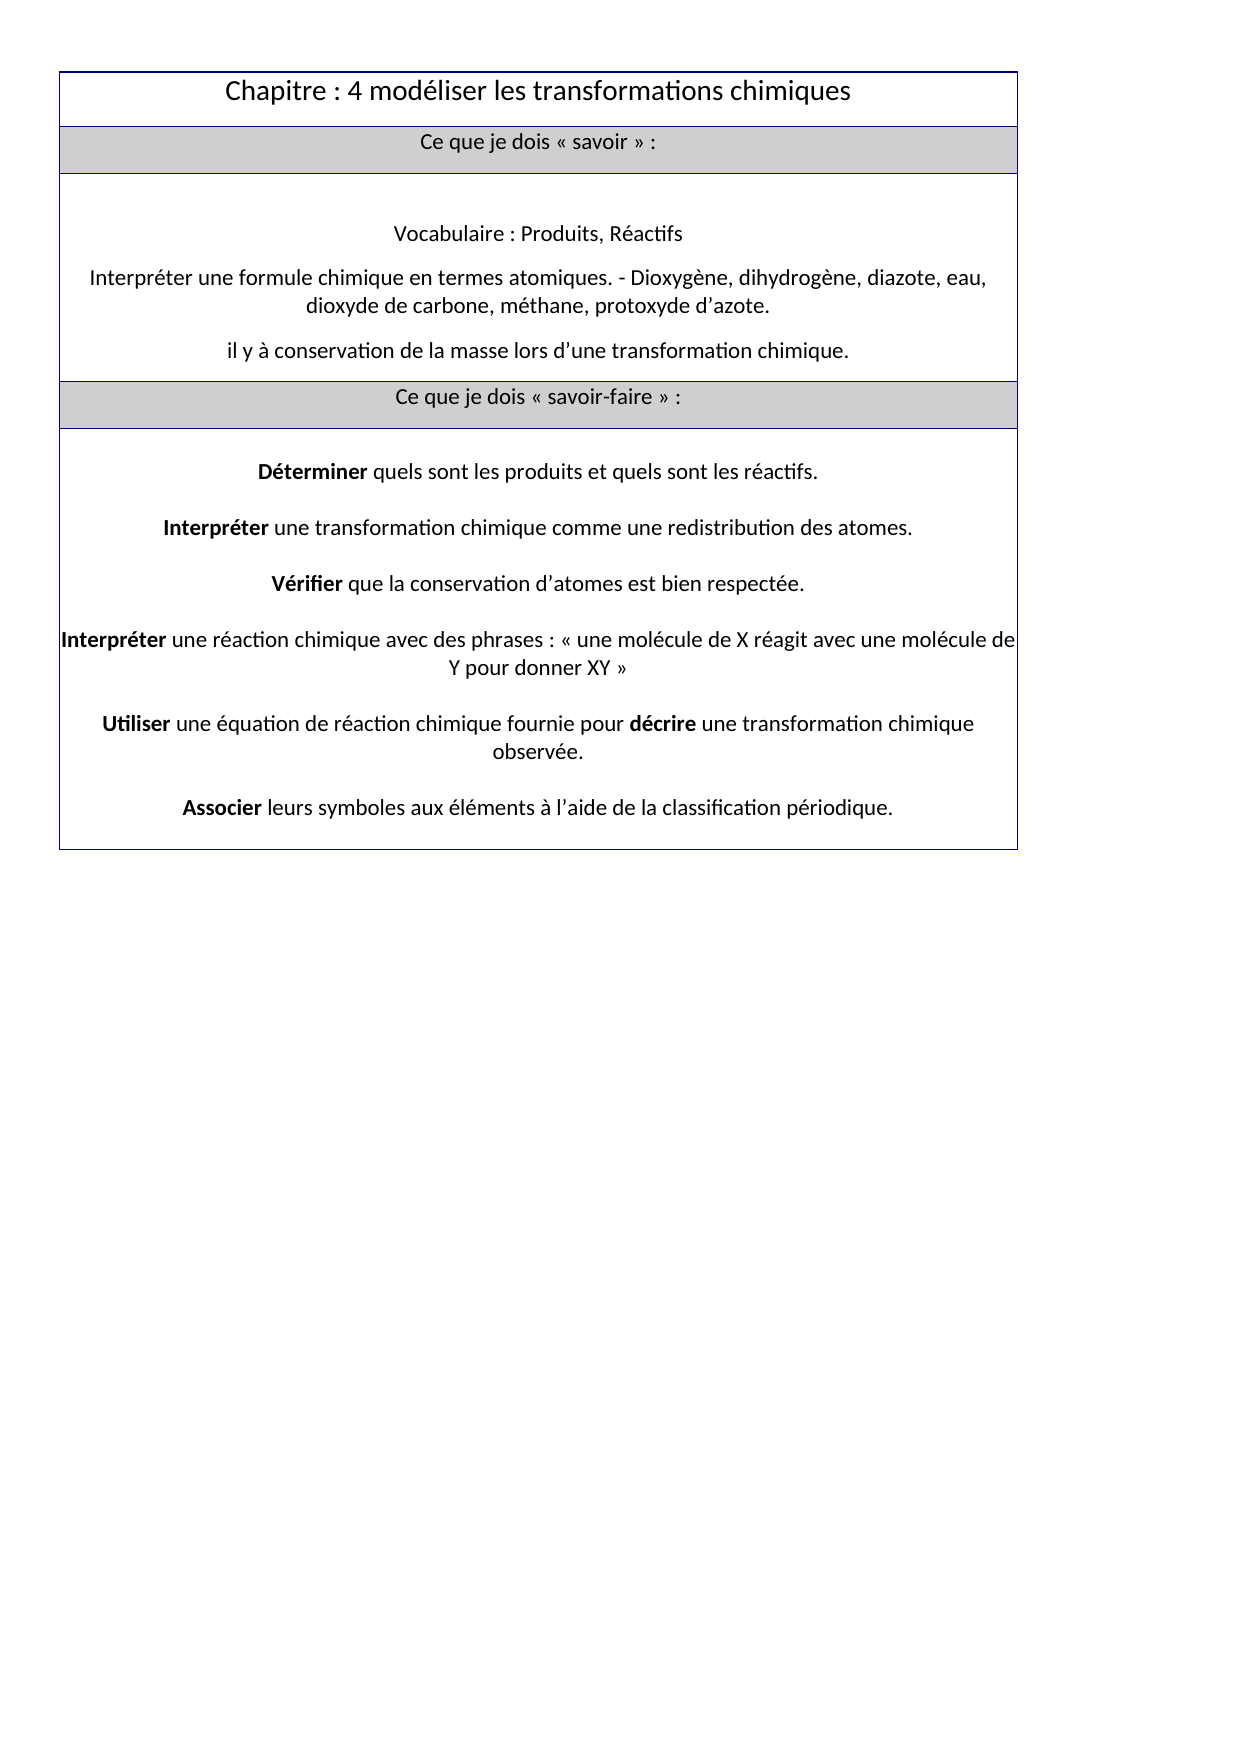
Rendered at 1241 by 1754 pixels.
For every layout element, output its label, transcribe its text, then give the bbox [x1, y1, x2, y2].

table_cell Vocabulaire : Produits, Réactifs Interpréter une formule chimique en termes atomiques. - Dioxygène, dihydrogène, diazote, eau, dioxyde de carbone, méthane, protoxyde d’azote. il y à conservation de la masse lors d’une transformation chimique. [60, 174, 1017, 381]
table_cell Ce que je dois « savoir » : [60, 127, 1017, 173]
table_cell Ce que je dois « savoir-faire » : [60, 382, 1017, 428]
table_header Chapitre : 4 modéliser les transformations chimiques [60, 73, 1017, 126]
table_cell Déterminer quels sont les produits et quels sont les réactifs. Interpréter une transformation chimique comme une redistribution des atomes. Vérifier que la conservation d’atomes est bien respectée. Interpréter une réaction chimique avec des phrases : « une molécule de X réagit avec une molécule de Y pour donner XY » Utiliser une équation de réaction chimique fournie pour décrire une transformation chimique observée. Associer leurs symboles aux éléments à l’aide de la classification périodique. [60, 429, 1017, 849]
